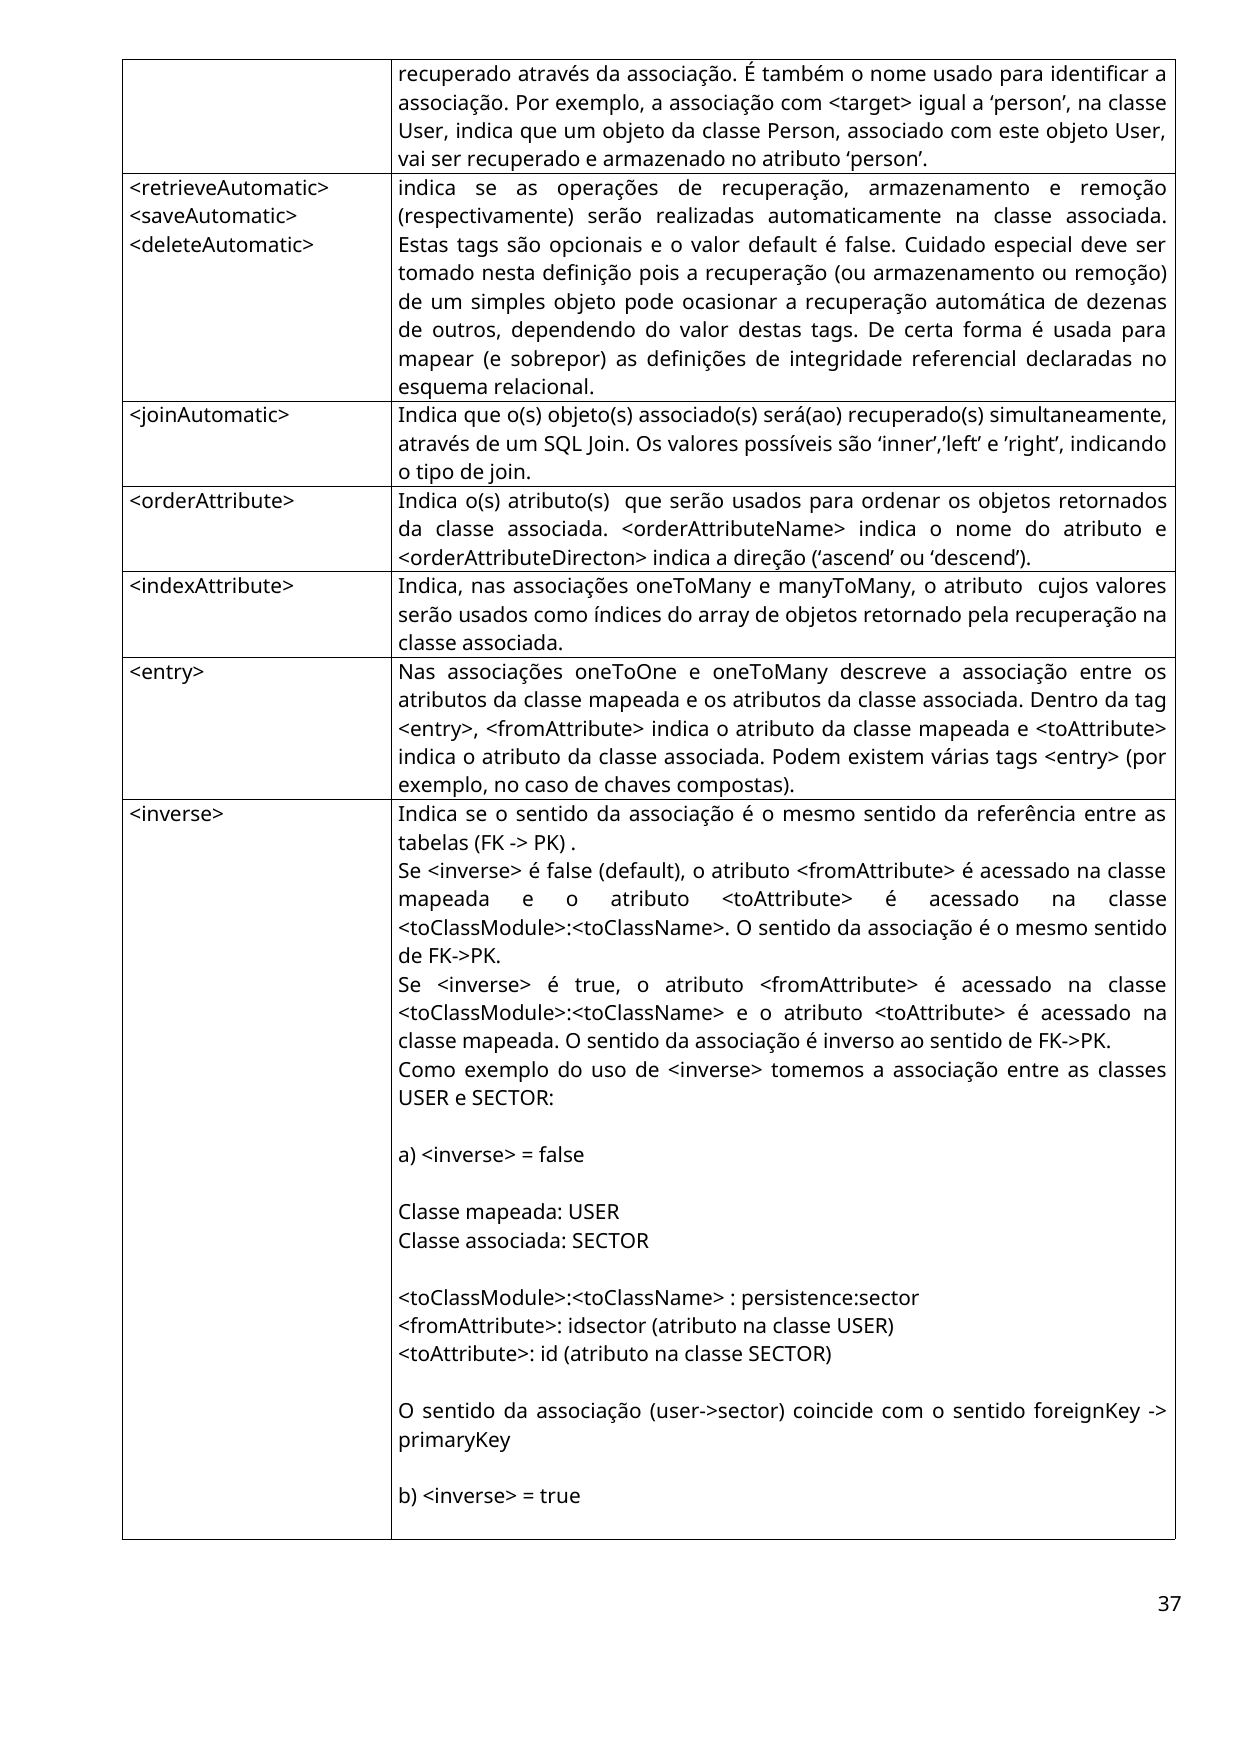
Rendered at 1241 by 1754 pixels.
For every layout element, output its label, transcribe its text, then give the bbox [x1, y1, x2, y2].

table_cell recuperado através da associação. É também o nome usado para identificar a associação. Por exemplo, a associação com <target> igual a ‘person’, na classe User, indica que um objeto da classe Person, associado com este objeto User, vai ser recuperado e armazenado no atributo ‘person’. [392, 60, 1175, 173]
table_cell indica se as operações de recuperação, armazenamento e remoção (respectivamente) serão realizadas automaticamente na classe associada. Estas tags são opcionais e o valor default é false. Cuidado especial deve ser tomado nesta definição pois a recuperação (ou armazenamento ou remoção) de um simples objeto pode ocasionar a recuperação automática de dezenas de outros, dependendo do valor destas tags. De certa forma é usada para mapear (e sobrepor) as definições de integridade referencial declaradas no esquema relacional. [392, 174, 1175, 401]
table_cell <entry> [123, 658, 391, 799]
table_cell [123, 60, 391, 173]
table_cell <indexAttribute> [123, 572, 391, 657]
table_cell <inverse> [123, 800, 391, 1538]
table_cell Nas associações oneToOne e oneToMany descreve a associação entre os atributos da classe mapeada e os atributos da classe associada. Dentro da tag <entry>, <fromAttribute> indica o atributo da classe mapeada e <toAttribute> indica o atributo da classe associada. Podem existem várias tags <entry> (por exemplo, no caso de chaves compostas). [392, 658, 1175, 799]
table_cell <orderAttribute> [123, 487, 391, 571]
table_cell Indica se o sentido da associação é o mesmo sentido da referência entre as tabelas (FK -> PK) . Se <inverse> é false (default), o atributo <fromAttribute> é acessado na classe mapeada e o atributo <toAttribute> é acessado na classe <toClassModule>:<toClassName>. O sentido da associação é o mesmo sentido de FK->PK. Se <inverse> é true, o atributo <fromAttribute> é acessado na classe <toClassModule>:<toClassName> e o atributo <toAttribute> é acessado na classe mapeada. O sentido da associação é inverso ao sentido de FK->PK. Como exemplo do uso de <inverse> tomemos a associação entre as classes USER e SECTOR: a) <inverse> = false Classe mapeada: USER Classe associada: SECTOR <toClassModule>:<toClassName> : persistence:sector <fromAttribute>: idsector (atributo na classe USER) <toAttribute>: id (atributo na classe SECTOR) O sentido da associação (user->sector) coincide com o sentido foreignKey -> primaryKey b) <inverse> = true [392, 800, 1175, 1538]
table_cell <joinAutomatic> [123, 402, 391, 486]
table_cell Indica o(s) atributo(s) que serão usados para ordenar os objetos retornados da classe associada. <orderAttributeName> indica o nome do atributo e <orderAttributeDirecton> indica a direção (‘ascend’ ou ‘descend’). [392, 487, 1175, 571]
table_cell Indica que o(s) objeto(s) associado(s) será(ao) recuperado(s) simultaneamente, através de um SQL Join. Os valores possíveis são ‘inner’,’left’ e ’right’, indicando o tipo de join. [392, 402, 1175, 486]
table_cell Indica, nas associações oneToMany e manyToMany, o atributo cujos valores serão usados como índices do array de objetos retornado pela recuperação na classe associada. [392, 572, 1175, 657]
table_cell <retrieveAutomatic> <saveAutomatic> <deleteAutomatic> [123, 174, 391, 401]
